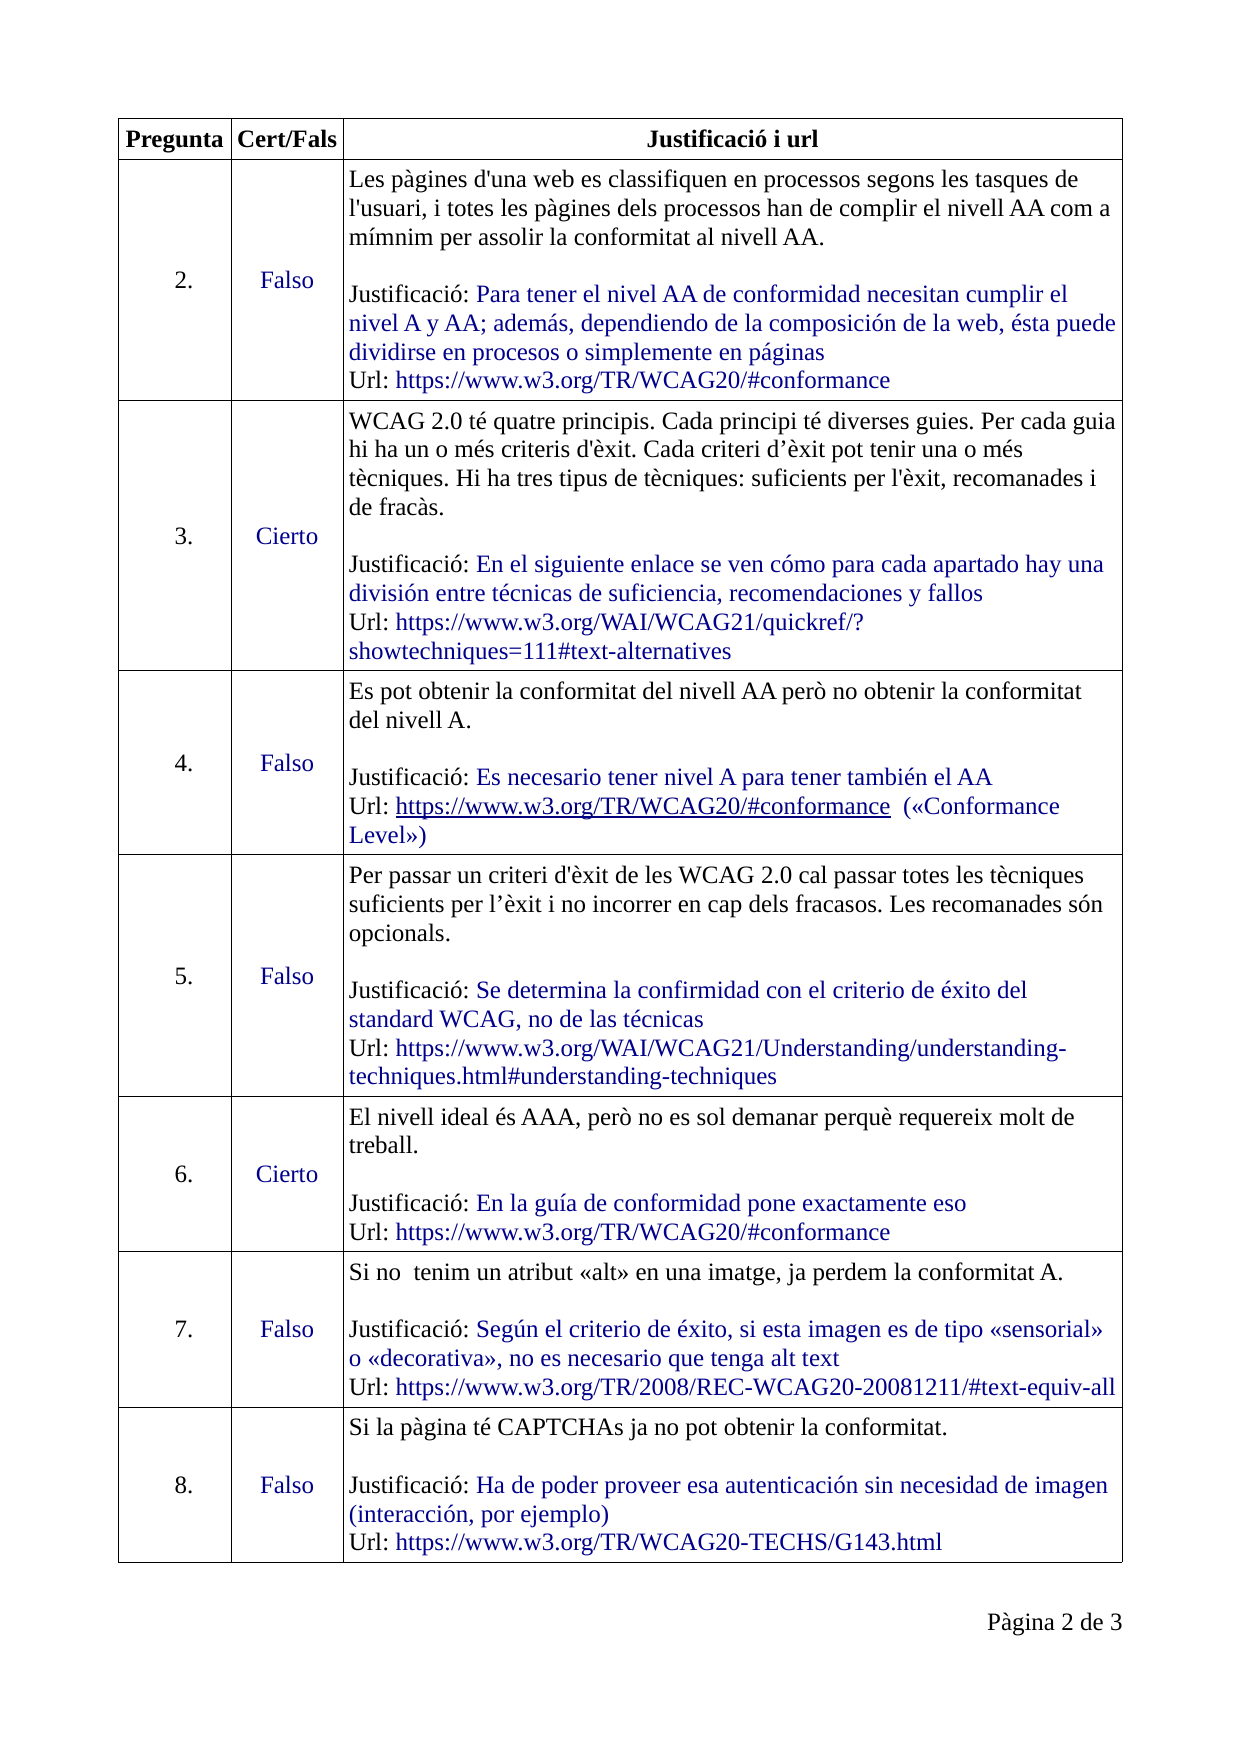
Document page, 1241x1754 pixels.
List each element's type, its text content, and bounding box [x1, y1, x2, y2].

table_cell Falso [232, 671, 343, 854]
table_header Pregunta [119, 119, 231, 158]
table_cell Falso [232, 160, 343, 400]
table_cell [119, 855, 231, 1096]
table_cell [119, 1252, 231, 1407]
table_cell Cierto [232, 1097, 343, 1251]
table_cell Es pot obtenir la conformitat del nivell AA però no obtenir la conformitat del nivell A. Justificació: Es necesario tener nivel A para tener también el AA Url: https://www.w3.org/TR/WCAG20/#conformance («Conformance Level») [344, 671, 1122, 854]
table_header Cert/Fals [232, 119, 343, 158]
table_cell El nivell ideal és AAA, però no es sol demanar perquè requereix molt de treball. Justificació: En la guía de conformidad pone exactamente eso Url: https://www.w3.org/TR/WCAG20/#conformance [344, 1097, 1122, 1251]
table_cell Cierto [232, 401, 343, 670]
table_cell [119, 1408, 231, 1562]
table_cell [119, 160, 231, 400]
table_cell Falso [232, 855, 343, 1096]
table_cell Per passar un criteri d'èxit de les WCAG 2.0 cal passar totes les tècniques suficients per l’èxit i no incorrer en cap dels fracasos. Les recomanades són opcionals. Justificació: Se determina la confirmidad con el criterio de éxito del standard WCAG, no de las técnicas Url: https://www.w3.org/WAI/WCAG21/Understanding/understanding-techniques.html#understanding-techniques [344, 855, 1122, 1096]
table_cell Falso [232, 1408, 343, 1562]
table_cell [119, 671, 231, 854]
table_cell [119, 401, 231, 670]
table_cell [119, 1097, 231, 1251]
table_cell Si no tenim un atribut «alt» en una imatge, ja perdem la conformitat A. Justificació: Según el criterio de éxito, si esta imagen es de tipo «sensorial» o «decorativa», no es necesario que tenga alt text Url: https://www.w3.org/TR/2008/REC-WCAG20-20081211/#text-equiv-all [344, 1252, 1122, 1407]
table_header Justificació i url [344, 119, 1122, 158]
table_cell Si la pàgina té CAPTCHAs ja no pot obtenir la conformitat. Justificació: Ha de poder proveer esa autenticación sin necesidad de imagen (interacción, por ejemplo) Url: https://www.w3.org/TR/WCAG20-TECHS/G143.html [344, 1408, 1122, 1562]
table_cell WCAG 2.0 té quatre principis. Cada principi té diverses guies. Per cada guia hi ha un o més criteris d'èxit. Cada criteri d’èxit pot tenir una o més tècniques. Hi ha tres tipus de tècniques: suficients per l'èxit, recomanades i de fracàs. Justificació: En el siguiente enlace se ven cómo para cada apartado hay una división entre técnicas de suficiencia, recomendaciones y fallos Url: https://www.w3.org/WAI/WCAG21/quickref/?showtechniques=111#text-alternatives [344, 401, 1122, 670]
table_cell Les pàgines d'una web es classifiquen en processos segons les tasques de l'usuari, i totes les pàgines dels processos han de complir el nivell AA com a mímnim per assolir la conformitat al nivell AA. Justificació: Para tener el nivel AA de conformidad necesitan cumplir el nivel A y AA; además, dependiendo de la composición de la web, ésta puede dividirse en procesos o simplemente en páginas Url: https://www.w3.org/TR/WCAG20/#conformance [344, 160, 1122, 400]
table_cell Falso [232, 1252, 343, 1407]
